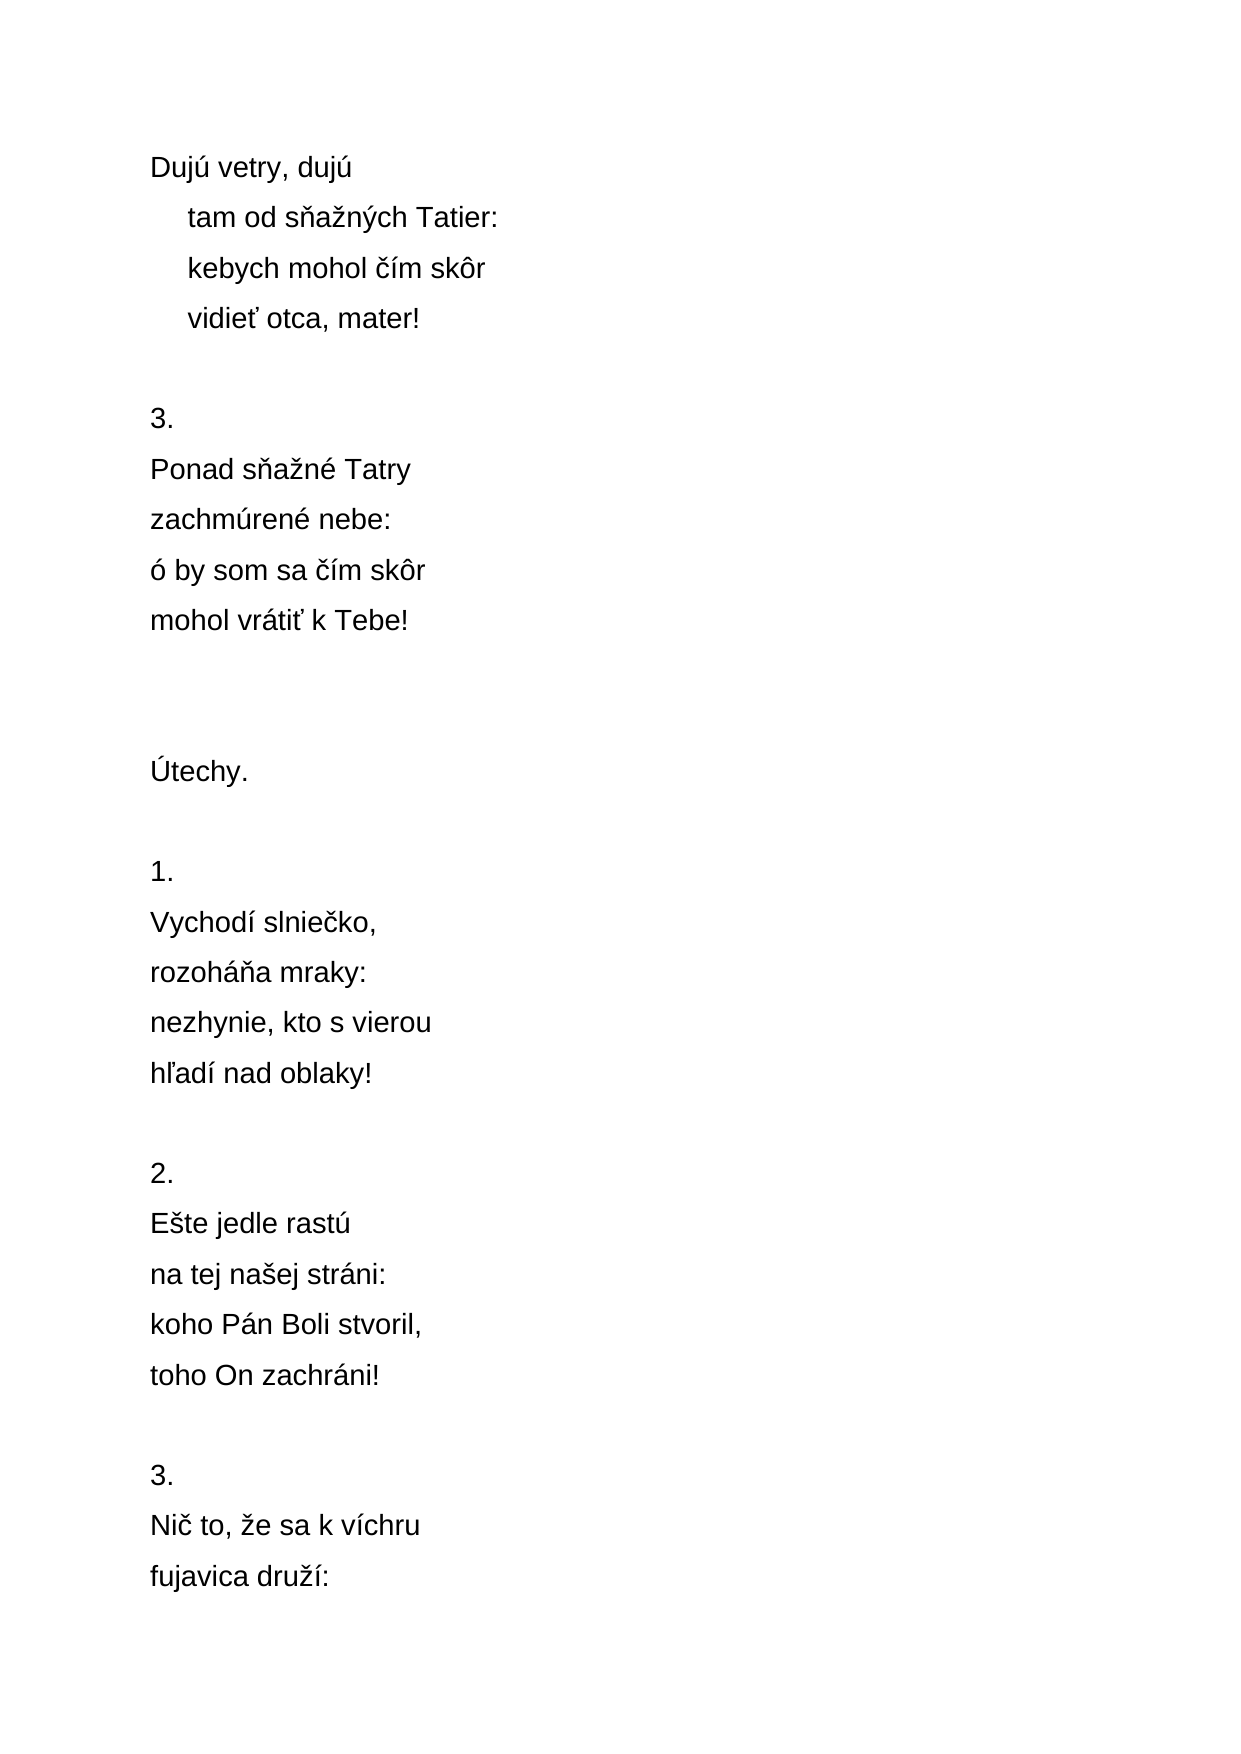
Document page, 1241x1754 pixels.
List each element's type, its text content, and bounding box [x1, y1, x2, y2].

text fujavica druží: [150, 1559, 1091, 1592]
text toho On zachráni! [150, 1357, 1091, 1391]
text 2. [150, 1156, 1091, 1190]
text hľadí nad oblaky! [150, 1056, 1091, 1089]
text tam od sňažných Tatier: [150, 200, 1091, 234]
text ó by som sa čím skôr [150, 552, 1091, 586]
text koho Pán Boli stvoril, [150, 1307, 1091, 1341]
text na tej našej stráni: [150, 1257, 1091, 1290]
text kebych mohol čím skôr [150, 251, 1091, 284]
text rozoháňa mraky: [150, 955, 1091, 988]
text Útechy. [150, 754, 1091, 787]
text Dujú vetry, dujú [150, 150, 1091, 183]
text Ešte jedle rastú [150, 1207, 1091, 1240]
subtitle 3. [150, 1458, 1091, 1492]
text Ponad sňažné Tatry [150, 452, 1091, 485]
text Vychodí slniečko, [150, 905, 1091, 938]
text mohol vrátiť k Tebe! [150, 603, 1091, 636]
text zachmúrené nebe: [150, 502, 1091, 536]
subtitle 3. [150, 402, 1091, 435]
text Nič to, že sa k víchru [150, 1508, 1091, 1542]
subtitle 1. [150, 854, 1091, 888]
text vidieť otca, mater! [150, 301, 1091, 334]
text nezhynie, kto s vierou [150, 1005, 1091, 1039]
